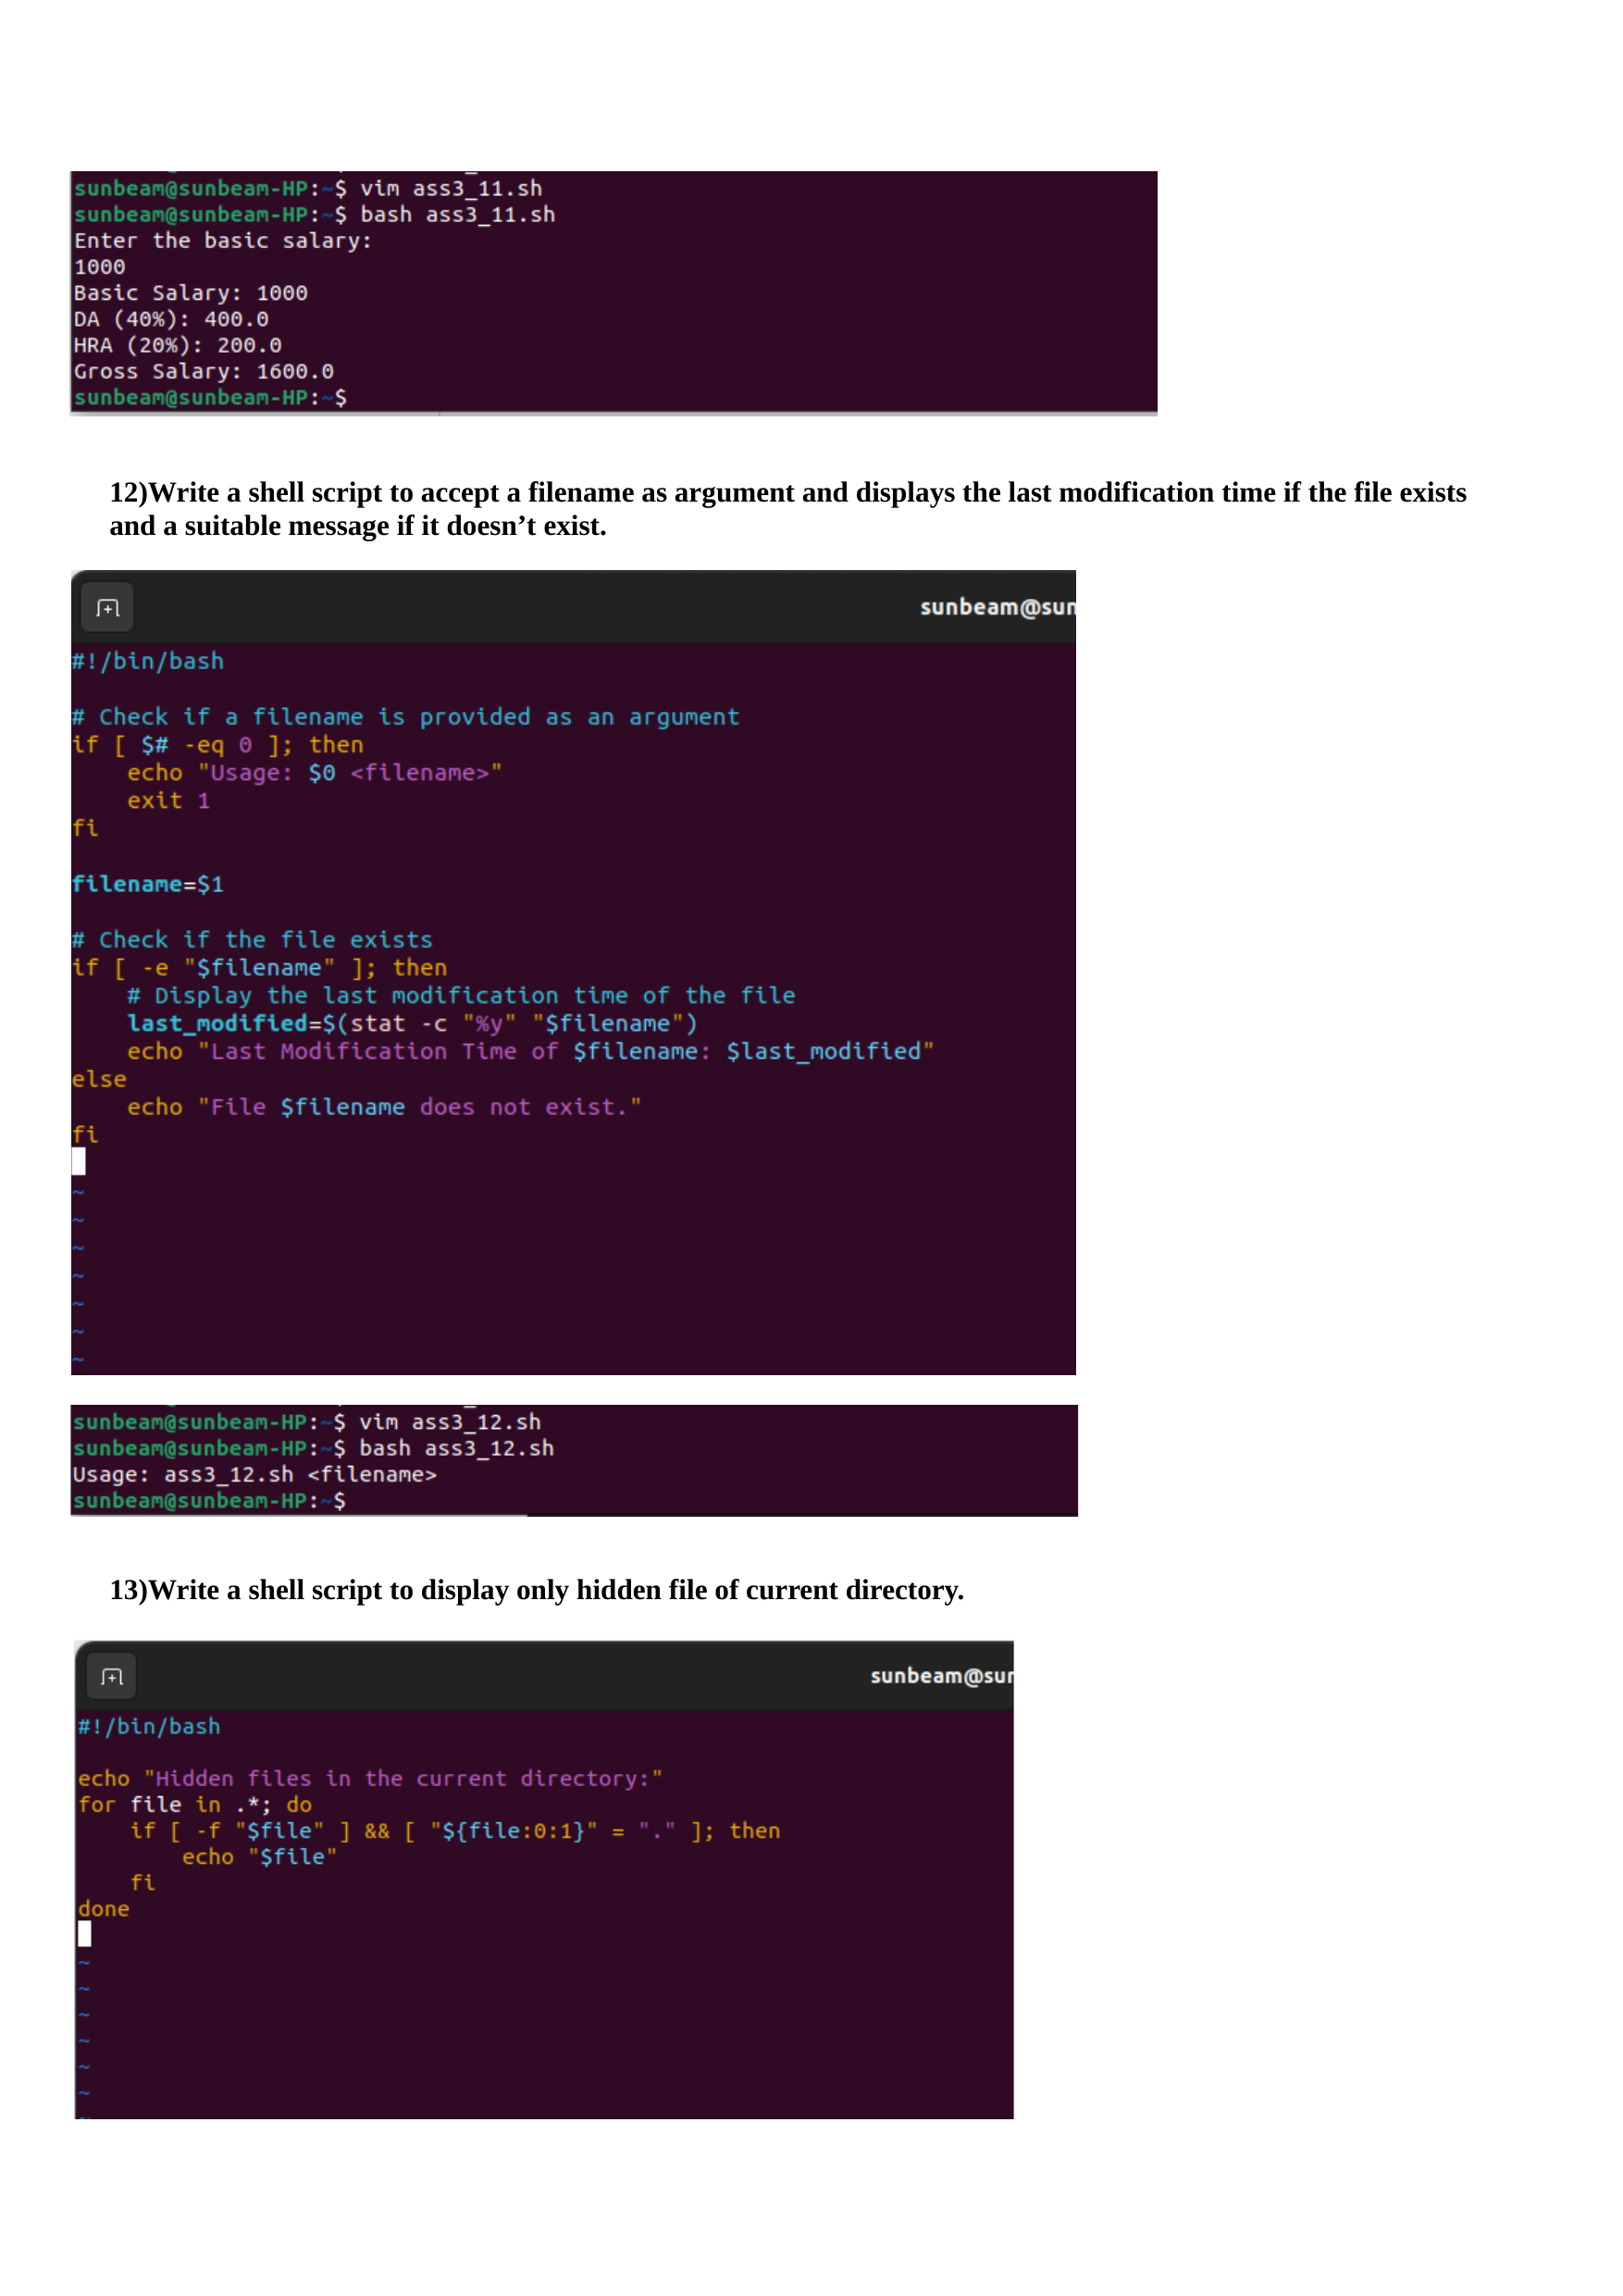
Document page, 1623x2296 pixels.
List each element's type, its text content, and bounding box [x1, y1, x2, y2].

text 13)Write a shell script to display only hidden file of current directory. [109, 1572, 1514, 1606]
picture [71, 570, 1076, 1375]
text 12)Write a shell script to accept a filename as argument and displays the last modification time if the file exists and a suitable message if it doesn’t exist. [109, 475, 1514, 541]
picture [68, 171, 1158, 416]
picture [70, 1405, 1079, 1517]
picture [74, 1640, 1014, 2119]
